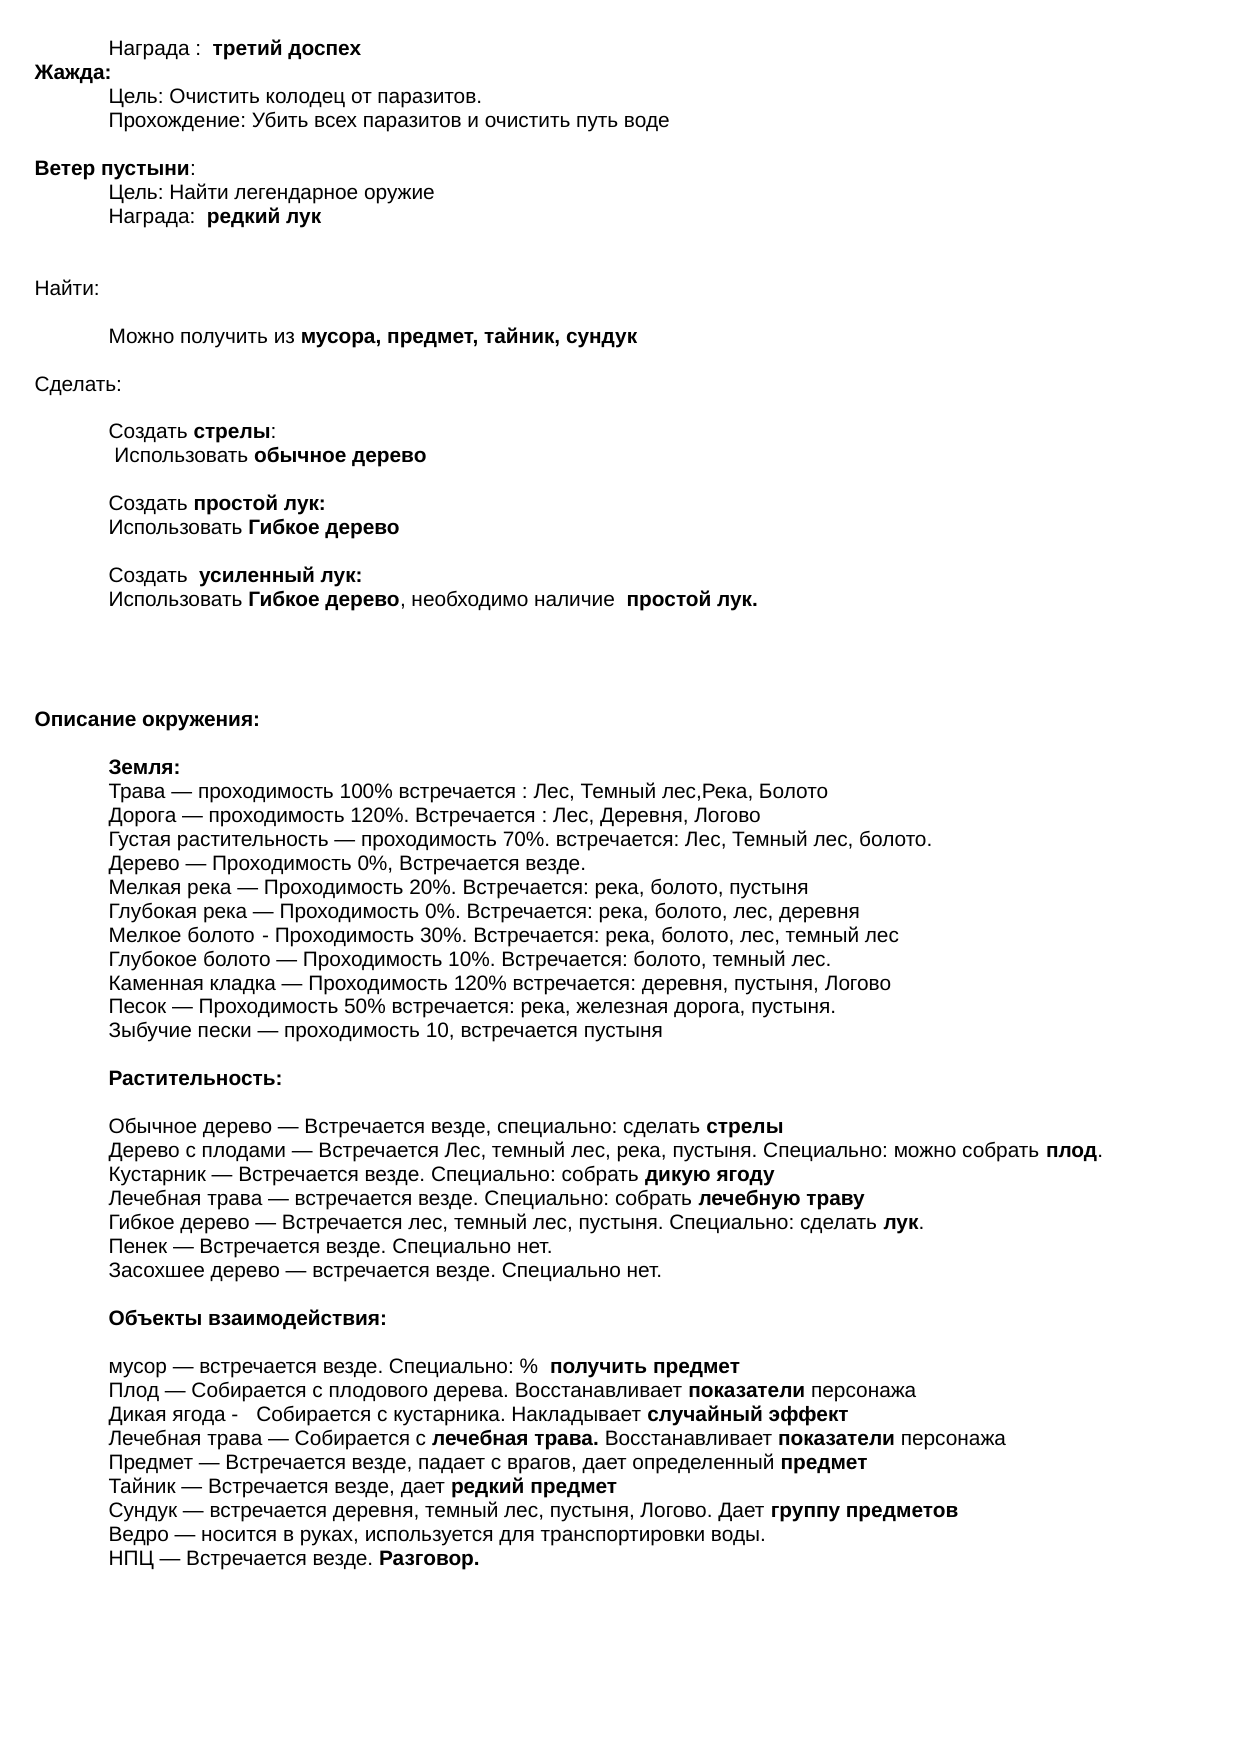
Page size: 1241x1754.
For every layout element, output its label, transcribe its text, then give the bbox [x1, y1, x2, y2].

text Сделать: [34, 371, 1187, 395]
text Мелкая река — Проходимость 20%. Встречается: река, болото, пустыня [0, 874, 1187, 898]
text Создать простой лук: [34, 491, 1187, 515]
text Объекты взаимодействия: [34, 1306, 1187, 1330]
text Дикая ягода - Собирается с кустарника. Накладывает случайный эффект [34, 1402, 1187, 1426]
text НПЦ — Встречается везде. Разговор. [34, 1545, 1187, 1569]
text Обычное дерево — Встречается везде, специально: сделать стрелы [0, 1114, 1187, 1138]
text Награда: редкий лук [34, 204, 1187, 228]
text Жажда: [34, 60, 1187, 84]
text Сундук — встречается деревня, темный лес, пустыня, Логово. Дает группу предметов [34, 1497, 1187, 1521]
text Песок — Проходимость 50% встречается: река, железная дорога, пустыня. [34, 994, 1187, 1018]
text Трава — проходимость 100% встречается : Лес, Темный лес,Река, Болото [0, 779, 1187, 803]
text Предмет — Встречается везде, падает с врагов, дает определенный предмет [34, 1449, 1187, 1473]
text Дерево — Проходимость 0%, Встречается везде. [0, 851, 1187, 874]
text Использовать Гибкое дерево [34, 515, 1187, 539]
text Использовать Гибкое дерево, необходимо наличие простой лук. [34, 587, 1187, 611]
text Можно получить из мусора, предмет, тайник, сундук [34, 323, 1187, 347]
text Создать усиленный лук: [34, 563, 1187, 587]
text Лечебная трава — встречается везде. Специально: собрать лечебную траву [0, 1186, 1187, 1210]
text Глубокое болото — Проходимость 10%. Встречается: болото, темный лес. [0, 946, 1187, 970]
text Награда : третий доспех [34, 36, 1187, 60]
text Цель: Очистить колодец от паразитов. [34, 84, 1187, 108]
text Земля: [34, 755, 1187, 779]
text Пенек — Встречается везде. Специально нет. [34, 1234, 1187, 1258]
text Зыбучие пески — проходимость 10, встречается пустыня [34, 1018, 1187, 1042]
text Каменная кладка — Проходимость 120% встречается: деревня, пустыня, Логово [0, 970, 1187, 994]
text Цель: Найти легендарное оружие [34, 180, 1187, 204]
text мусор — встречается везде. Специально: % получить предмет [34, 1354, 1187, 1378]
text Ведро — носится в руках, используется для транспортировки воды. [34, 1521, 1187, 1545]
text Использовать обычное дерево [34, 443, 1187, 467]
text Прохождение: Убить всех паразитов и очистить путь воде [34, 108, 1187, 132]
text Создать стрелы: [34, 419, 1187, 443]
text Глубокая река — Проходимость 0%. Встречается: река, болото, лес, деревня [0, 898, 1187, 922]
text Кустарник — Встречается везде. Специально: собрать дикую ягоду [0, 1162, 1187, 1186]
text Засохшее дерево — встречается везде. Специально нет. [34, 1258, 1187, 1282]
text Растительность: [34, 1066, 1187, 1090]
text Тайник — Встречается везде, дает редкий предмет [34, 1473, 1187, 1497]
text Плод — Собирается с плодового дерева. Восстанавливает показатели персонажа [34, 1378, 1187, 1402]
text Лечебная трава — Собирается с лечебная трава. Восстанавливает показатели персонажа [34, 1426, 1187, 1449]
text Ветер пустыни: [34, 156, 1187, 180]
text Найти: [34, 276, 1187, 299]
text Дерево с плодами — Встречается Лес, темный лес, река, пустыня. Специально: можно собрать плод. [0, 1138, 1187, 1162]
text Густая растительность — проходимость 70%. встречается: Лес, Темный лес, болото. [0, 827, 1187, 851]
text Мелкое болото - Проходимость 30%. Встречается: река, болото, лес, темный лес [0, 922, 1187, 946]
text Дорога — проходимость 120%. Встречается : Лес, Деревня, Логово [0, 803, 1187, 827]
text Описание окружения: [34, 707, 1187, 731]
text Гибкое дерево — Встречается лес, темный лес, пустыня. Специально: сделать лук. [34, 1210, 1187, 1234]
